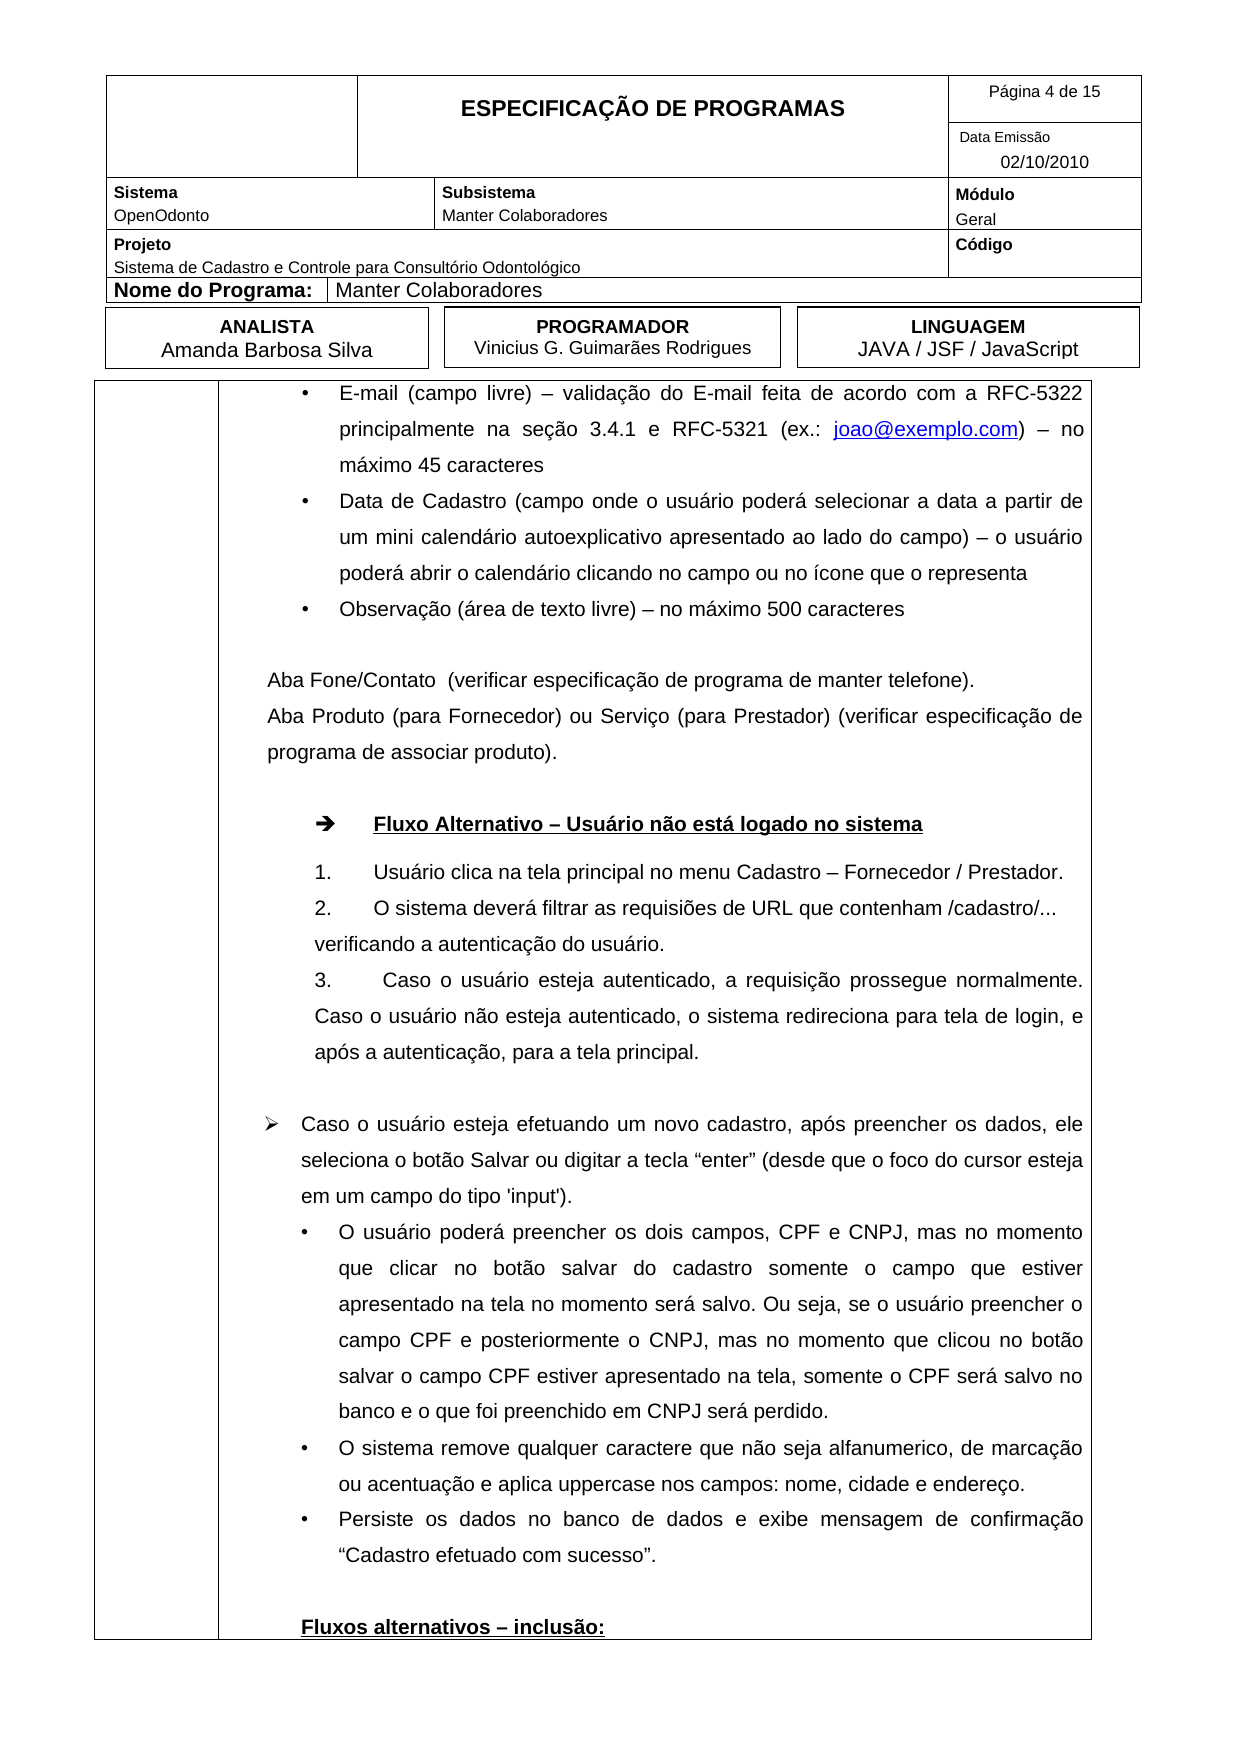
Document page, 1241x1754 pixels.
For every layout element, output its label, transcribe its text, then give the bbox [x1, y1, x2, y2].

table_header Apresentar ao usuário a tela de cadastro de fornecedores / prestadores. Usuário. Tela principal – menu Cadastro – Fornecedor Tela principal – menu Cadastro – Prestador Fluxos Principais Obs. O Código do cadastro só será gerado após a inserção e não poderá ser alterado. Sistema apresenta a tela de cadastro de fornecedor / prestador com os campos: Código ( autoincremento gerado automaticamente pelo sistema) – campo inabilitado para edição Nome (campo livre obrigatório) – possui no mínimo 5 e no máximo 100 caracteres Tipo de pessoa Física e Jurídica. Deverá ser uma radio button, permitindo ao usuário selecionar apenas um tipo de pessoa. Dependendo do tipo de pessoa selecionada o sistema deverá apresentar o campo CPF ou CNPJ (não os dois ao mesmo tempo): Física CPF (campo livre obrigatório) – máscara de CPF ___.___.___-__ Jurídica CNPJ (campo livre obrigatório) – máscara de CNPJ __.___.___/____-__ O botão lupa para pesquisa de pessoa já cadastrada (verificar especificação de programa de associar pessoa cadastrada). Esses campos são gerais e serão apresentados independentemente da aba que o usuário esteja. Na aba Principal serão apresentados os campos: Estado (combo box com registros de estados brasileiros de acordo com a tabela do IBGE) Cidade (campo livre) – no máximo 45 caracteres, quando preenchido no mínimo 3 caracteres. Endereço (campo livre) – no máximo 150 caracteres, quando preenchido no mínimo 4 caracteres. E-mail (campo livre) – validação do E-mail feita de acordo com a RFC-5322 principalmente na seção 3.4.1 e RFC-5321 (ex.: joao@exemplo.com) – no máximo 45 caracteres Data de Cadastro (campo onde o usuário poderá selecionar a data a partir de um mini calendário autoexplicativo apresentado ao lado do campo) – o usuário poderá abrir o calendário clicando no campo ou no ícone que o representa Observação (área de texto livre) – no máximo 500 caracteres Aba Fone/Contato (verificar especificação de programa de manter telefone). Aba Produto (para Fornecedor) ou Serviço (para Prestador) (verificar especificação de programa de associar produto). Fluxo Alternativo – Usuário não está logado no sistema Usuário clica na tela principal no menu Cadastro – Fornecedor / Prestador. O sistema deverá filtrar as requisiões de URL que contenham /cadastro/... verificando a autenticação do usuário. Caso o usuário esteja autenticado, a requisição prossegue normalmente. Caso o usuário não esteja autenticado, o sistema redireciona para tela de login, e após a autenticação, para a tela principal. Caso o usuário esteja efetuando um novo cadastro, após preencher os dados, ele seleciona o botão Salvar ou digitar a tecla “enter” (desde que o foco do cursor esteja em um campo do tipo 'input'). O usuário poderá preencher os dois campos, CPF e CNPJ, mas no momento que clicar no botão salvar do cadastro somente o campo que estiver apresentado na tela no momento será salvo. Ou seja, se o usuário preencher o campo CPF e posteriormente o CNPJ, mas no momento que clicou no botão salvar o campo CPF estiver apresentado na tela, somente o CPF será salvo no banco e o que foi preenchido em CNPJ será perdido. O sistema remove qualquer caractere que não seja alfanumerico, de marcação ou acentuação e aplica uppercase nos campos: nome, cidade e endereço. Persiste os dados no banco de dados e exibe mensagem de confirmação “Cadastro efetuado com sucesso”. Fluxos alternativos – inclusão: Fluxo Alternativo 1 – Usuário não preencheu os dados obrigatórios Ao selecionar o botão salvar, o sistema deverá primeiramente validar os campos obrigatórios. Se o sistema verificar que os campos obrigatórios Nome e CPF ou CNPJ não foram preenchidos ou se contém conteúdo vazio (espaços). Sistema apresenta mensagem em uma pop up: “Campos obrigatórios não preenchidos.” e retorna a tela de cadastro. Caso o campo esteja nulo o sistema indica acima dos campos obrigatórios não preenchidos a mensagem: “* O valor esta nulo.” Caso o campo esteja com conteúdo vazio (espaços) o sistema indica acima dos campos a mensagem: “* O valor esta vazio.” Se mesmo removendo espaços excedentes o conteúdo do campo seja vazio (espaços) o sistema indica acima dos campos a mensagem: “* O valor tem conteúdo vazio.” Fluxo Alternativo 2 – Campos Preenchidos Inválidos Campos Nome, CPF ou CNPJ, Cidade, Endereço, E-mail e Observação. Após verificar os campos obrigatórios, o sistema deverá realizar as validações abaixo. Possíveis Mensagens: Caso os campos não passem pelas verificações, o sistema deve apresentar a mensagem em uma pop up: “Campos inválidos.”, retornar a tela de cadastro e indicar acima dos campos a mensagem correspondente. Se o sistema verificar que os campos estão nulos deverá apresentar a mensagem: “* O valor esta nulo.” Se o sistema verificar que os campos estão vazios deverá apresentar a mensagem: “* O valor esta vazio.” Se o sistema verificar que os campos estão com conteúdo vazio (ou seja, se contém espaços mesmo após a remoção dos espaços excedentes) deverá apresentar a mensagem: “* O valor tem conteúdo vazio.”. Se o sistema verificar que os campos: Nome, Cidade e Endereço não possuem o mínimo necessário deverá apresentar a mensagem: “* Valor muito curto : Minímo exigido = 'mínimo definido'”. Se o sistema verificar que os campos possuem mais que o máximo permitido deverá apresentar a mensagem: “Valor muito longo : Máximo permitido = 'máximo definido'”. Se o sistema verificar que o campo E-mail não está de acordo com o padrão da RFC-5322 deverá apresentar a mensagem: “* O valor não tem o padrão esperado”. Se o sistema verificar que o campo CPF não está de acordo com o padrão de 11 dígitos deverá apresentar a mensagem: “* O valor não tem o padrão esperado”. Se o sistema verificar que o campo CNPJ não está de acordo com o padrã de 14 dígitos deverá apresentar a mensagem: “* O valor não tem o padrão esperado”. Caso o usuário esteja realizando uma busca, após selecionar o botão Pesquisa: Sistema apresenta uma tela modal com os filtros para pesquisa: Nome produto Descrição produto Nome Descrição E uma tabela de resultados com no máximo (os primeiros) 1000 registros cadastrados, paginando a cada pelo menos 10 registros. A tabela de resultados deve conter as colunas: Código Nome Email CPF/CNPJ O sistema deve apresentar uma barra de scroller (rolagem), com o número de páginas, permitindo ao usuário navegar para a próxima página, para a página anterior, para uma das páginas que esteja visualizando o número e para a última ou primeira página da listagem. O usuário poderá pesquisar com nenhum, um, ou mais filtros. Os resultados da busca devem ser apresentados na tela modal em uma tabela sempre se limitando a no máximo 1000 registros independente dos filtros aplicados e sempre paginando a cada 10 registros. Em todos os casos de busca o resultado da consulta, realizada no banco de dados, deverá conter apenas os campos que serão exibidos na tabela de resultados, ou seja nesse momento não serão recuperados relacionamentos e demais dados. Além de apresentar ao usuário a quantidade de resultados encontrados e o tempo de consulta em segundos. A pesquisa dos filtros por nome, nome produto e descrição produto será feita por 'like', ou seja, o usuário poderá digitar parte do nome para efetuar a busca. Caso mais de um filtro de pesquisa seja informado, a pesquisa associará logicamente os filtros de forma complementar, ou seja um filtro 'AND' outro filtro, combinando os dois ou mais valores para pesquisa. O usuário poderá clicar no botão Buscar ou digitar a tecla 'enter' do teclado para efetuar a busca. O foco do cursor deverá estar posicionado em algum campo 'input' da tela de pesquisa para que se possa acionar a busca por meio da tecla 'enter'. Em todos os casos de busca,quando em filtros do tipo 'input' não haverá diferenciação da caixa de texto (case-insensiteve) para filtrar as consultas. Fluxos alternativos – recuperação: Fluxo Alternativo 1 – Usuário não preencheu os dados da pesquisa Caso o usuário não preencha nenhum filtro para pesquisa e clique no botão Buscar da tela modal ou digite 'enter', o sistema deve apresentar todos os registros se limitando ao máximo de 1000, como foi especificado. Fluxo Alternativo 2 – Usuário preencheu os dados da pesquisa inapropriadamente Quando o usuário clicar no botão Buscar da tela modal ou digitar 'enter', o sistema deverá validar os campos: Filtro Descrição: Deverá ser informado no mínimo 4 caracteres e no máximo 300 caracteres. Caso o usuário informe menos do que 4 caracteres, apresentar a mensagem: “* Descrição = 'valor digitado' : Valor muito curto : Minímo exigido = 4” no canto superior esquerdo da tela modal. Caso o usuário informe mais do que 300 caracteres, apresentar a mensagem: “* Descrição = 'valor digitado...' : Valor muito longo : Máximo permitido = 300” no canto superior esquerdo da tela modal. Não deverá ser apresentado todo o valor que o usuário digitou, apresentar somente 10 caracteres e colocar reticências. Filtro Nome: Deverá ser informado no mínimo 3 caracteres e no máximo 150 caracteres para a busca. Caso o usuário informe menos do que 3 caracteres, apresentar a mensagem: “* Nome = 'valor digitado' : Valor muito curto : Minímo exigido = 3” no canto superior esquerdo da tela modal. Caso o usuário informe mais do que 150 caracteres, apresentar a mensagem: “* Nome = 'valor digitado...' : Valor muito longo : Máximo permitido = 150” no canto superior esquerdo da tela modal. Não deverá ser apresentado todo o valor que o usuário digitou, apresentar somente 10 caracteres e colocar reticências. Fluxo Alternativo 3 – Usuário realiza nova busca Após preencher ou não os filtros da busca e clicar no botão Buscar da tela modal ou digitar 'enter', o sistema deverá apresentar os resultados da busca e permanecer na tela modal para que o usuário possa ou não realizar uma nova consulta. Fluxos de Exceção – recuperação: Fluxo de Exceção 1 – Usuário fecha a tela modal A partir do momento que a tela modal estiver aberta, o usuário poderá fechar a janela a qualquer momento clicando no 'x' da janela (localizado no cabeçalho, canto direito). O sistema deverá retornar a tela de cadastro. Caso o usuário feche a janela de pesquisa, o modal deverá guardar os dados já digitados e os resultados já apresentados até o momento em que o usuário saia da tela de cadastro. Fluxo de Exceção 2 – Usuário clica no botão Limpar da tela modal A partir do momento em que a tela modal estiver aberta, o usuário poderá clicar no botão Limpar da tela modal. Caso o usuário clique no botão, o sistema deverá limpar todos os valores dos filtros e da tabela de resultados. Caso o usuário esteja alterando ou excluindo um registro, primeiramente será iniciado o fluxo de recuperação. A partir da tela modal, com os resultados da pesquisa apresentados na tabela de resultados, o usuário poderá clicar em qualquer registro (uma linha da tabela), ou seja, na tabela de resultados cada linha (resultado/registro) deve ser um link no qual o usuário poderá, ao clicar, iniciar a ação de carregamento do registro escolhido. Quando o usuário clicar sob o registro, o sistema deve fechar a tela modal e carregar TODAS (inclusive relacionamentos e demais dados) as informações do registro escolhido na tela de cadastro. Caso o usuário esteja editando algum registro e inicie qualquer outro fluxo, sem selecionar o botão salvar, todos os dados alterados serão perdidos. Na alteração, o usuário poderá modificar os dados que desejar e selecionar o botão Salvar. O sistema deve persistir os dados e apresentar a mensagem: “Dados alterados com sucesso!” em uma pop-up. O usuário poderá preencher os dois campos, CPF e CNPJ, mas no momento que clicar no botão salvar do cadastro somente o campo que estiver apresentado na tela no momento será salvo. Caso o usuário esteja alterando um registro que esteja com o campo CPF preenchido (por exemplo), troque o tipo de pessoa mas não preencha os dados de CNPJ, o sistema deverá apresentar a mensagem de Campos obrigatórios não preenchidos e indicar o campo, mas os dados de CPF não serão perdidos até que o usuário salve o cadastro. Obs.: Lembrando que o sistema não deve permitir a edição do campo código. Os fluxos alternativos da alteração são os mesmos da INCLUSÃO. Verificar acima. Na exclusão, o usuário poderá selecionar o botão Excluir. O sistema deve confirmar a ação do usuário exibindo a mensagem: “Deseja realmente excluir o registro?” em uma pop-up. Se não houver nenhum registro válido (ou seja, que já esteja salvo no banco de dados, persistente) com as informações carregadas na tela de cadastro, por padrão o sistema deverá inabilitar o botão de excluir. Se o usuário confirmar, o sistema deve verificar se o registro está referenciado em qualquer outra tabela: Caso a referência seja apenas com pessoa e com telefones, o sistema deve excluir todo o registro (tanto fornecedor/prestador, quanto pessoa e telefones) e apresentar a mensagem: “Registro excluído com sucesso”. Caso a referência seja com outras tabelas que herdam de pessoa, o sistema deve excluir somente o registro de fornecedor/prestador e os dados pertencentes a fornecedor/prestador e apresentar a mensagem: “Registro excluído com sucesso”. Os dados de pessoa e de outros que herdam de pessoa não devem ser alterados. Fluxos alternativos - exclusão Fluxo alternativo 1 – Usuário cancelou exclusão Na mensagem de confirmação da ação de exclusão, o usuário poderá cancelar a exclusão. Se o usuário cancelar o sistema deve retornar a tela de cadastro como estava anteriormente, ou seja, com as informações do registro carregadas na tela. O usuário poderá então iniciar qualquer outro fluxo. Fluxo alternativo 2 – Registro referenciado Caso o registro a ser excluído possua refências com outras tabelas(a não ser pessoa , heranças de pessoa e telefones), o sistema não deve pemitir a exlusão do registro. O sistema deve apresentar a mensagem: “Registro referenciado” em uma pop-up e retorna a tela de cadastro como estava anteriormente, ou seja, com as informações do registro carregadas na tela. O usuário poderá iniciar qualquer outro fluxo. Caso o usuário selecione o botão cancelar, o sistema deverá limpar todos os campos preenchidos, até mesmo os de outras abas, e retornar a aba principal do cadastro. Exceções Perda de conexão com o servidor ou banco de dados. Apresentar mensagem em uma pop up: “Falha não prevista – Consulte o administrador do sistema” A sessão do usuário deve expirar em 30 minutos, a partir disso se o usuário selecionar qualquer ação do sistema, ele deve ser redirecionado para a tela de login. Se o usuário selecionar link do “OpenOdonto” (Logo no canto Superior direito Sob o menu), sistema deve redirecionar para a tela principal do sistema. Se o usuário selecionar a opção “sair” (encerrar sessão), sistema deve redirecionar para tela de login e encerrar a sessão corrente do usuário. [219, 381, 1091, 1639]
table_header [95, 381, 218, 1639]
